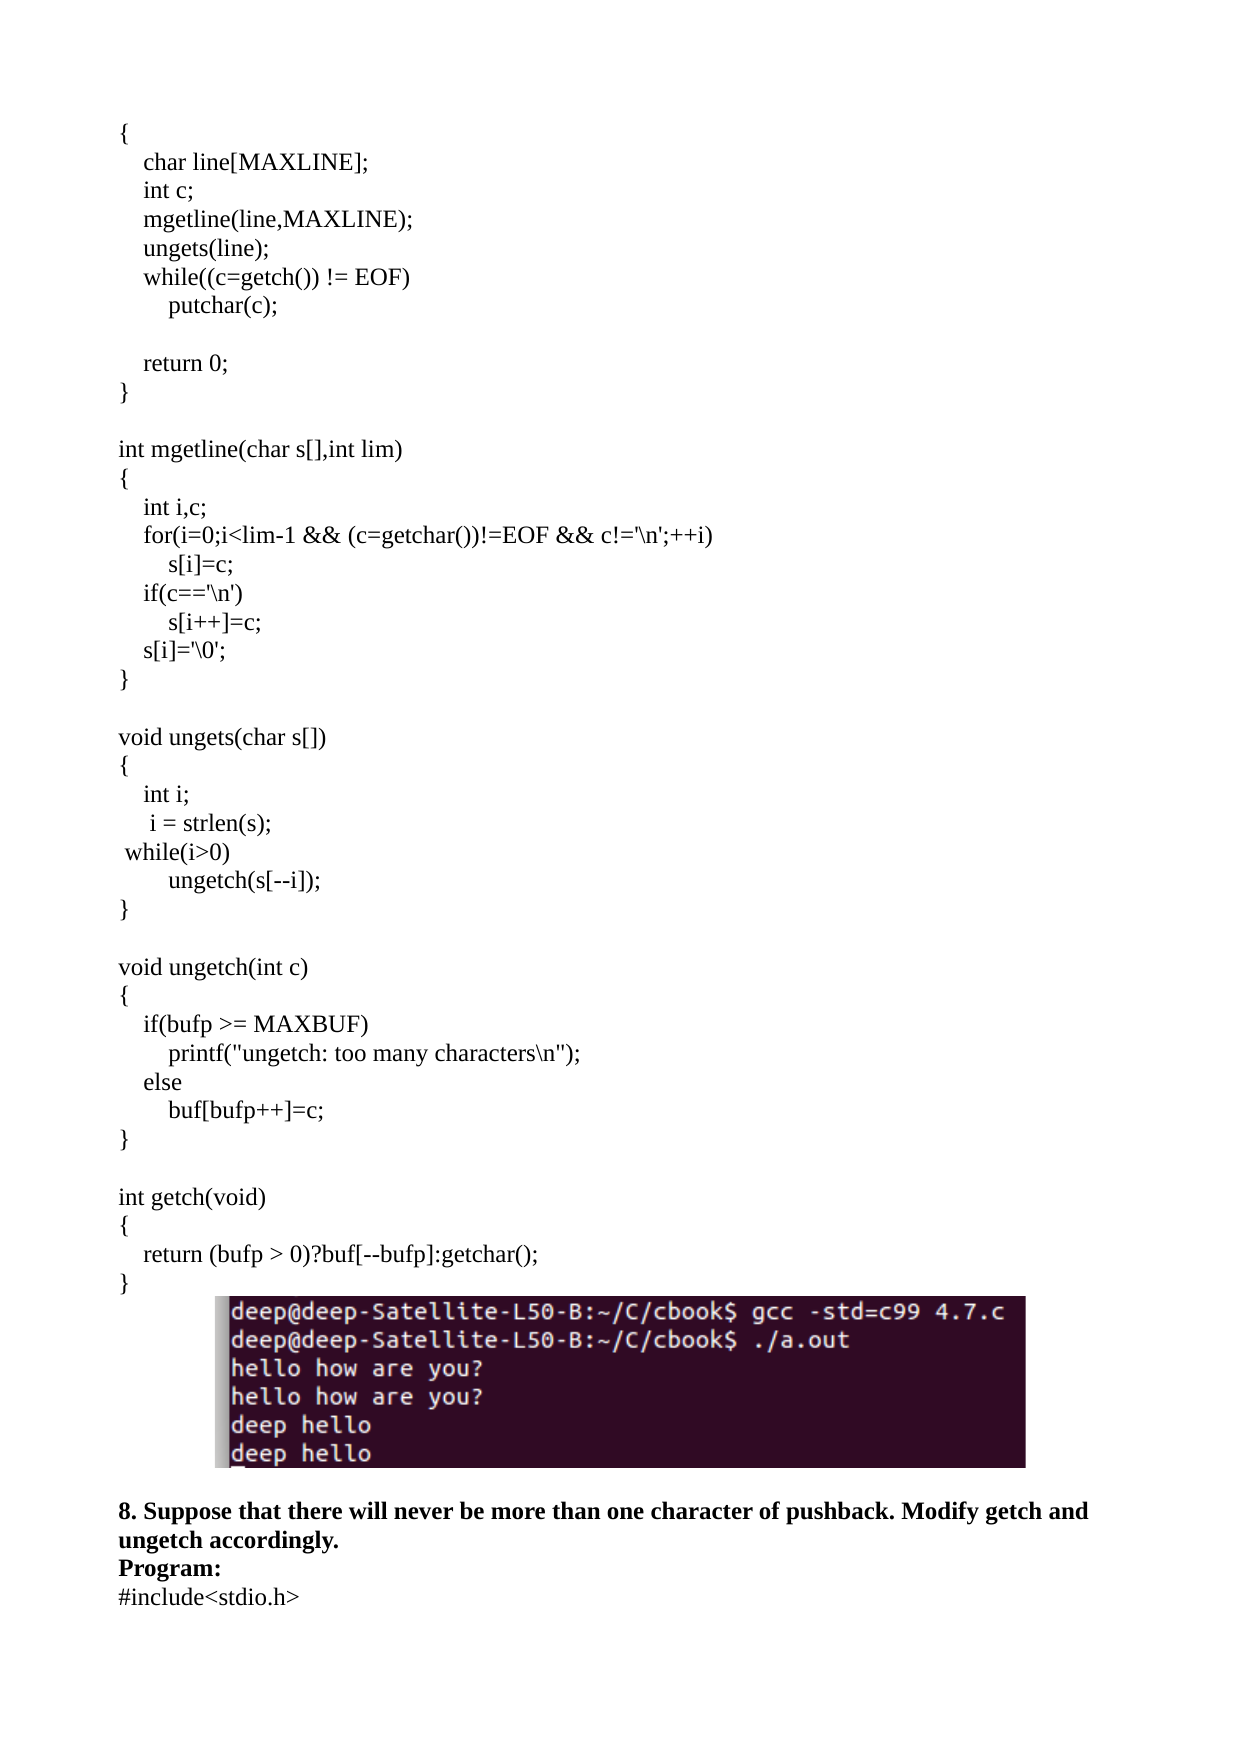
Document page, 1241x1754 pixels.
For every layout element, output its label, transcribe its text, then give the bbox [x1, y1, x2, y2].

text for(i=0;i<lim-1 && (c=getchar())!=EOF && c!='\n';++i) [118, 521, 1122, 549]
text } [118, 1124, 1122, 1153]
text { [118, 981, 1122, 1009]
text s[i]='\0'; [118, 636, 1122, 664]
text int i,c; [118, 492, 1122, 521]
text 8. Suppose that there will never be more than one character of pushback. Modify getch and ungetch accordingly. [118, 1496, 1122, 1553]
text else [118, 1067, 1122, 1096]
text } [118, 664, 1122, 693]
text ungets(line); [118, 233, 1122, 262]
text int mgetline(char s[],int lim) [118, 434, 1122, 463]
text } [118, 894, 1122, 923]
text ungetch(s[--i]); [118, 866, 1122, 894]
text if(c=='\n') [118, 578, 1122, 607]
text while((c=getch()) != EOF) [118, 262, 1122, 291]
text int i; [118, 779, 1122, 808]
text int getch(void) [118, 1182, 1122, 1211]
picture [214, 1296, 1026, 1468]
text { [118, 751, 1122, 779]
text while(i>0) [118, 837, 1122, 866]
text s[i++]=c; [118, 607, 1122, 636]
text putchar(c); [118, 291, 1122, 319]
text return 0; [118, 348, 1122, 377]
text return (bufp > 0)?buf[--bufp]:getchar(); [118, 1239, 1122, 1268]
text { [118, 118, 1122, 147]
text s[i]=c; [118, 549, 1122, 578]
text { [118, 1211, 1122, 1239]
text #include<stdio.h> [118, 1582, 1122, 1611]
text int c; [118, 176, 1122, 204]
text char line[MAXLINE]; [118, 147, 1122, 176]
text Program: [118, 1553, 1122, 1582]
text mgetline(line,MAXLINE); [118, 204, 1122, 233]
text } [118, 377, 1122, 406]
text buf[bufp++]=c; [118, 1096, 1122, 1124]
text printf("ungetch: too many characters\n"); [118, 1038, 1122, 1067]
text if(bufp >= MAXBUF) [118, 1009, 1122, 1038]
text void ungetch(int c) [118, 952, 1122, 981]
text { [118, 463, 1122, 492]
text i = strlen(s); [118, 808, 1122, 837]
text void ungets(char s[]) [118, 722, 1122, 751]
text } [118, 1268, 1122, 1297]
